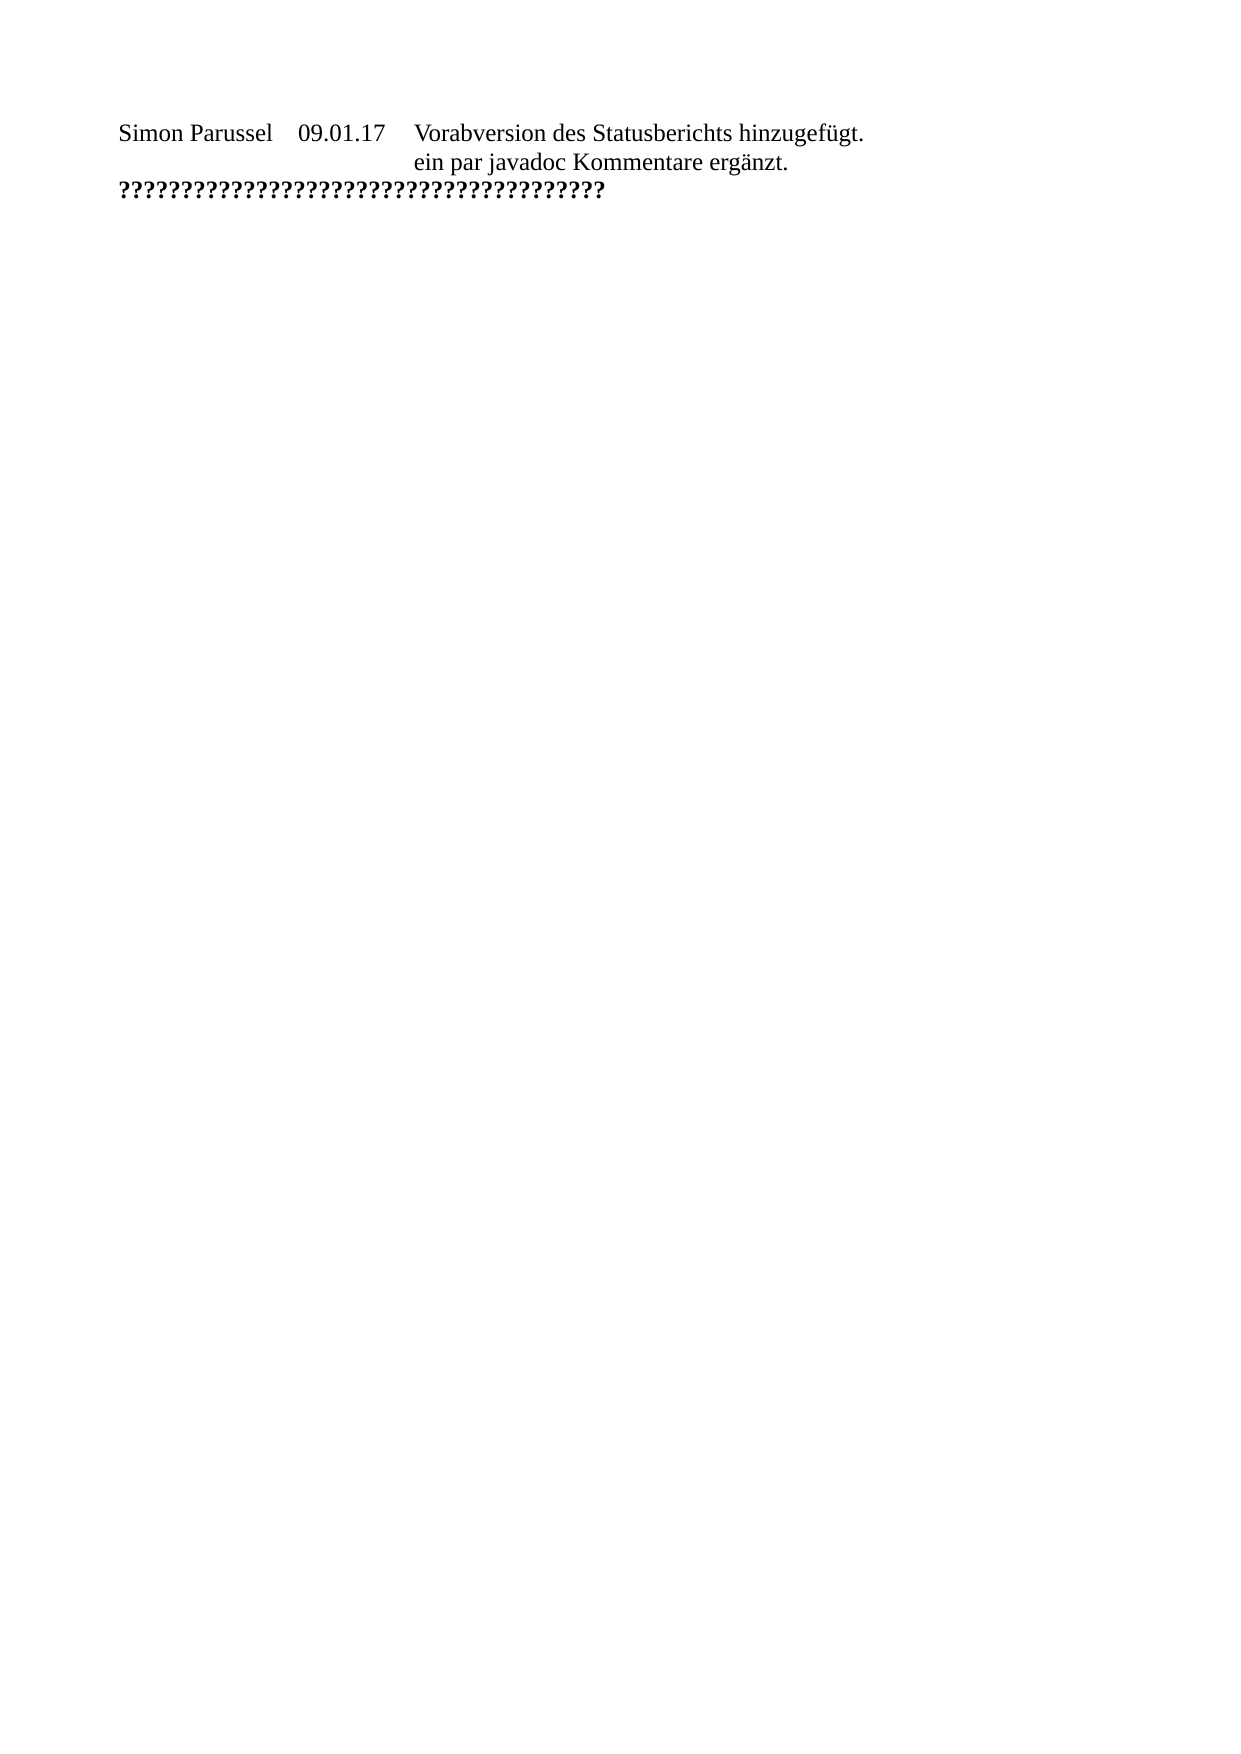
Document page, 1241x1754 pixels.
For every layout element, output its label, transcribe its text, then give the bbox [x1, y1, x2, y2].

text ??????????????????????????????????????? [118, 176, 1122, 204]
text Simon Parussel 09.01.17 Vorabversion des Statusberichts hinzugefügt. [118, 118, 1122, 147]
text ein par javadoc Kommentare ergänzt. [118, 147, 1122, 176]
